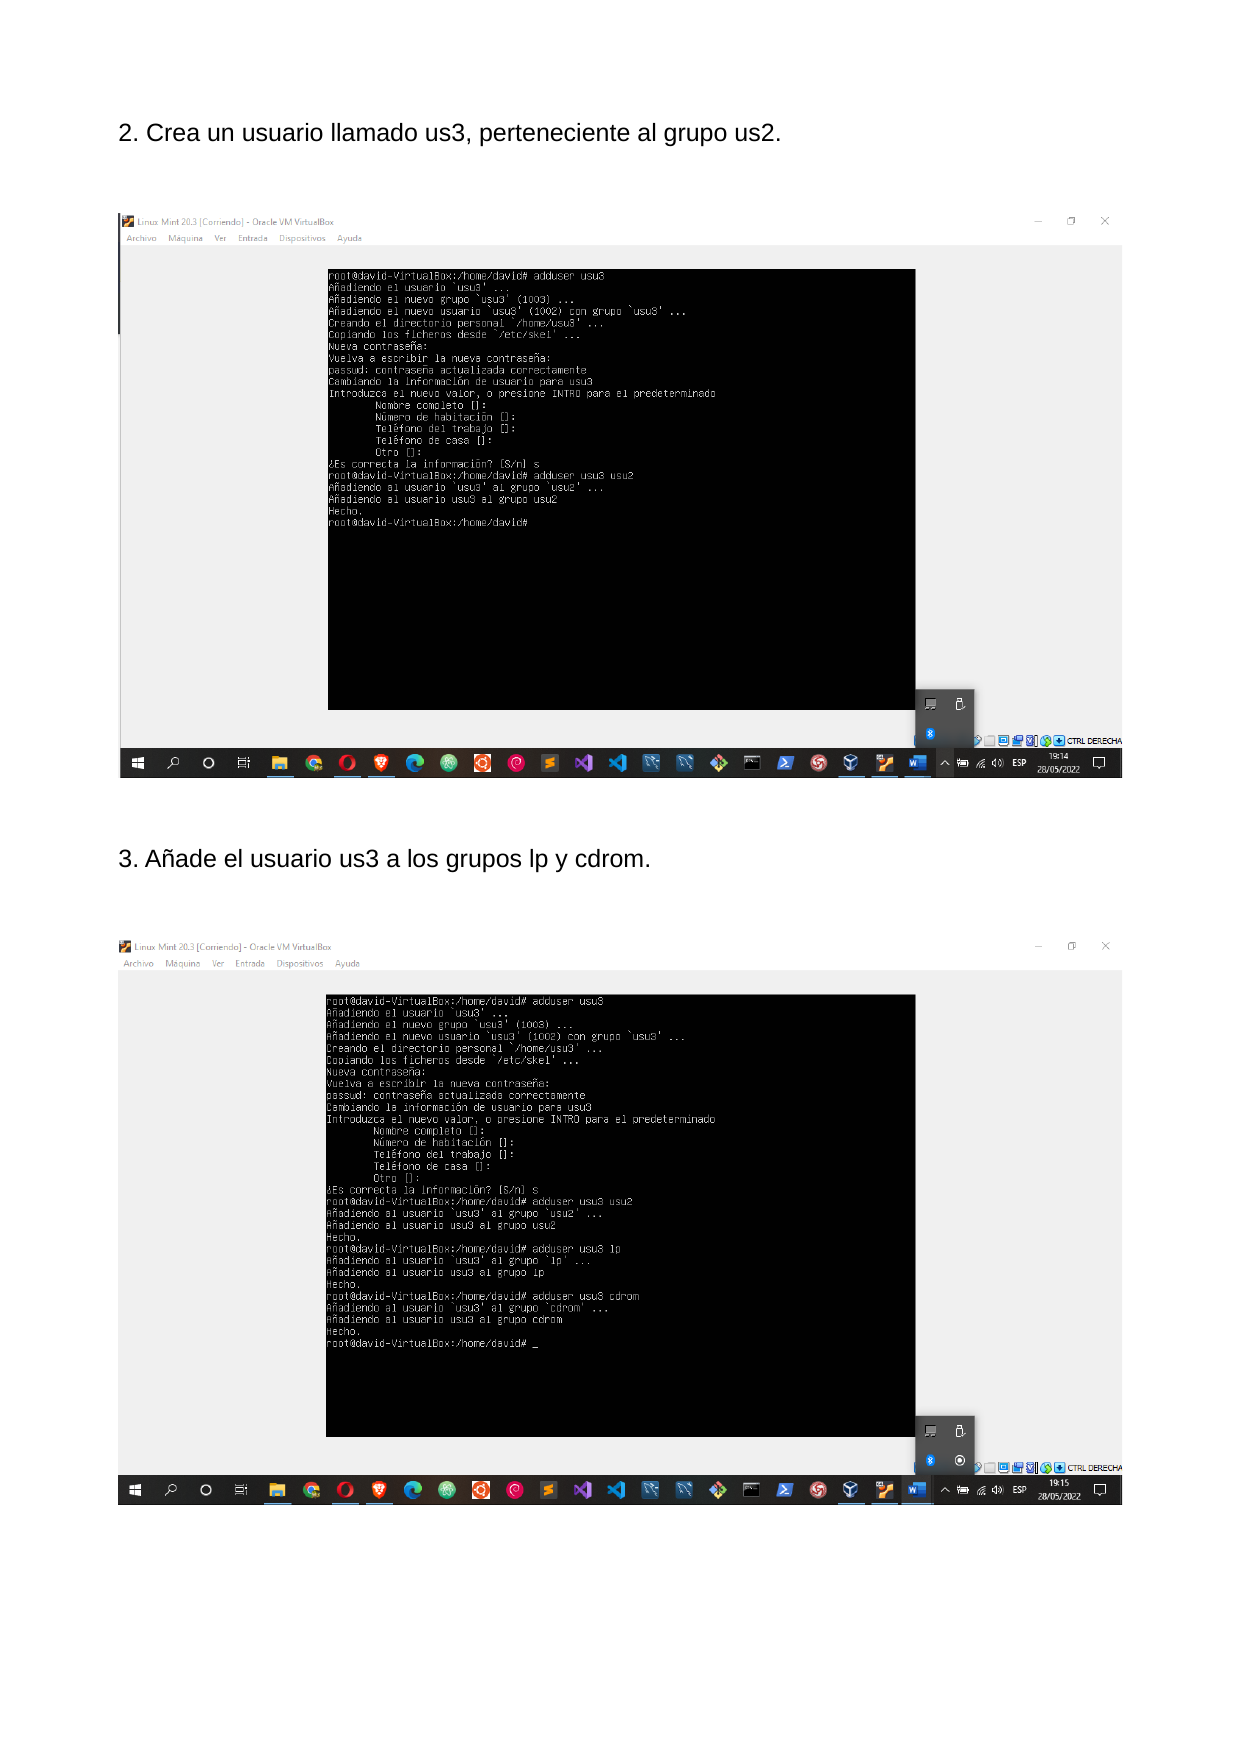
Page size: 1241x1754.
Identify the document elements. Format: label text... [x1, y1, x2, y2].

text 2. Crea un usuario llamado us3, perteneciente al grupo us2. [118, 118, 1122, 147]
text 3. Añade el usuario us3 a los grupos lp y cdrom. [118, 844, 1122, 872]
